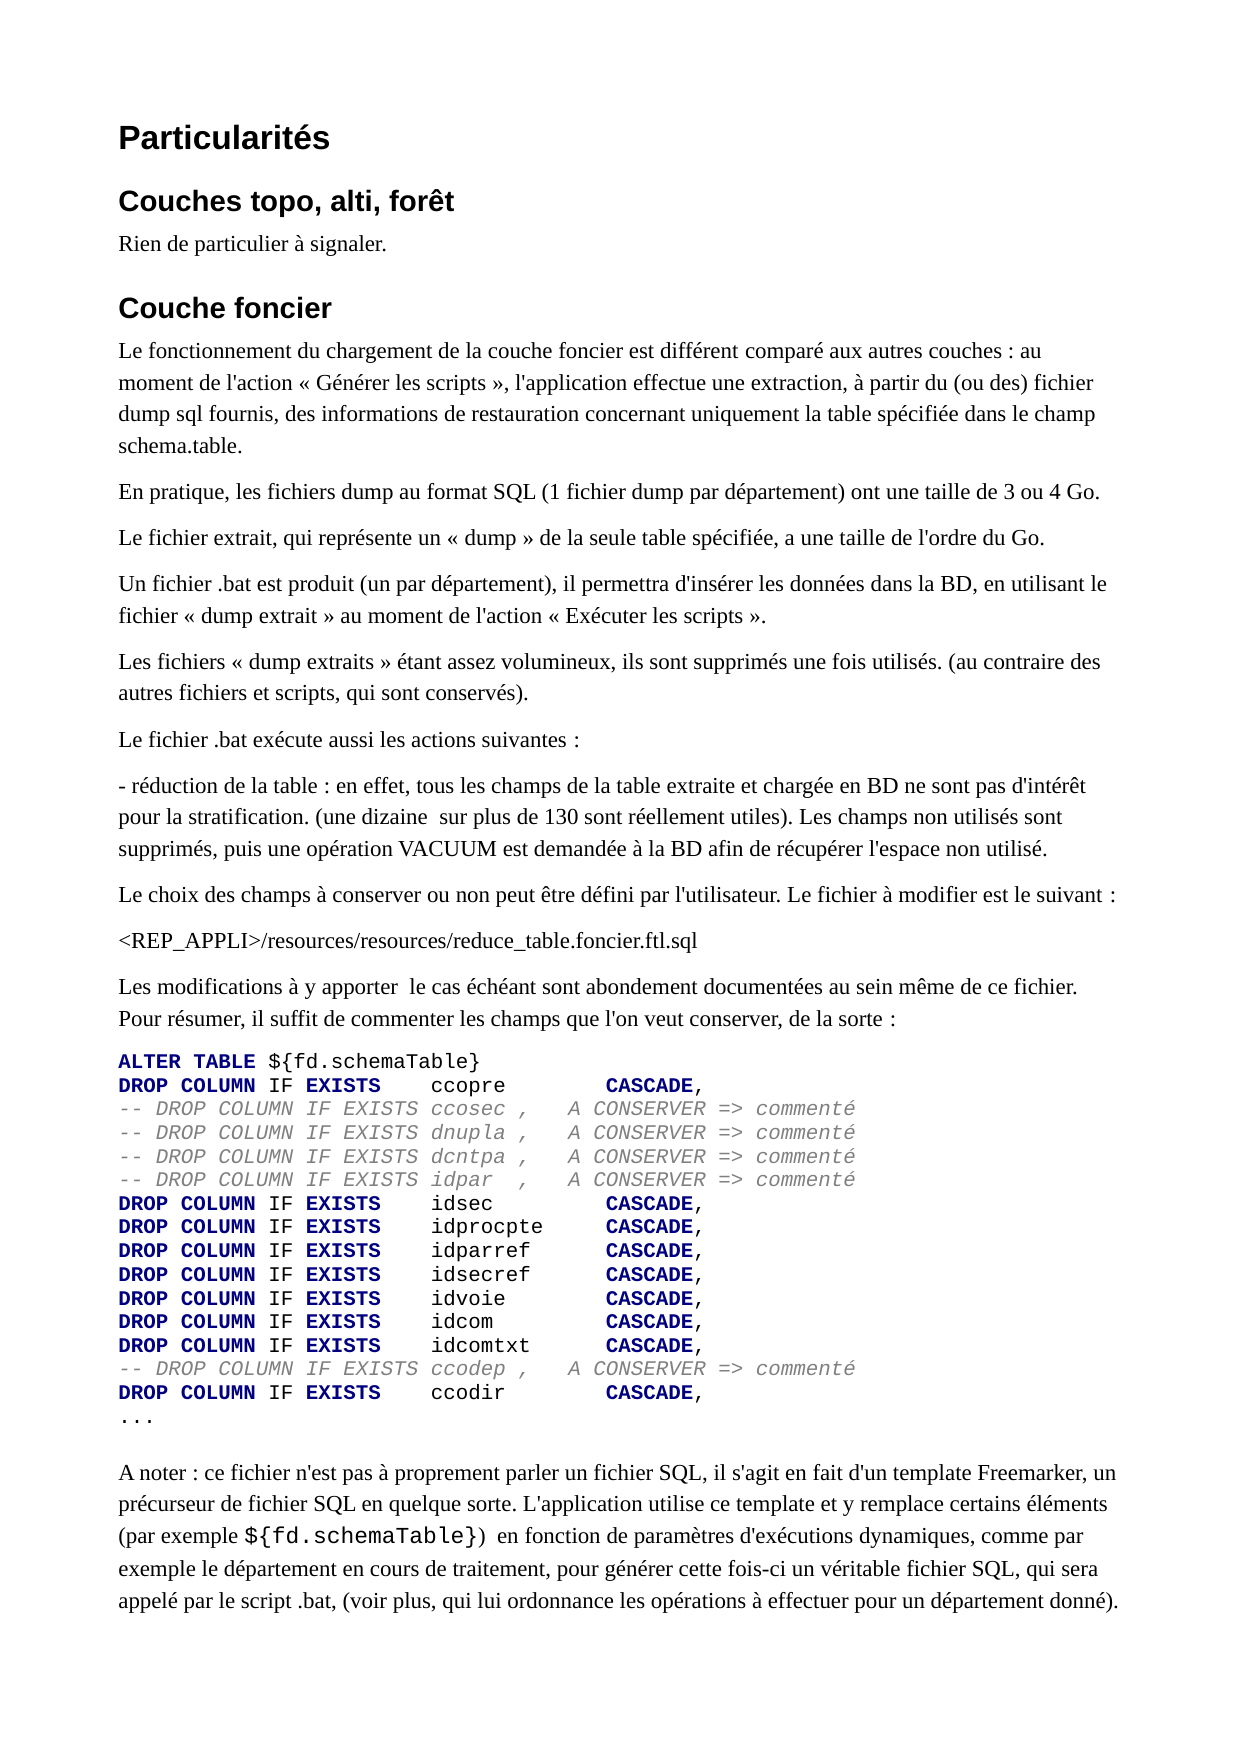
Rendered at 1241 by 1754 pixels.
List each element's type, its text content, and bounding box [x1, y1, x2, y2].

text -- DROP COLUMN IF EXISTS ccosec , A CONSERVER => commenté [118, 1098, 1122, 1122]
text -- DROP COLUMN IF EXISTS idpar , A CONSERVER => commenté [118, 1169, 1122, 1193]
text Le choix des champs à conserver ou non peut être défini par l'utilisateur. Le fichier à modifier est le suivant : [118, 881, 1122, 907]
text -- DROP COLUMN IF EXISTS dcntpa , A CONSERVER => commenté [118, 1146, 1122, 1169]
text En pratique, les fichiers dump au format SQL (1 fichier dump par département) ont une taille de 3 ou 4 Go. [118, 478, 1122, 504]
text DROP COLUMN IF EXISTS idcom CASCADE, [118, 1311, 1122, 1335]
text Le fichier extrait, qui représente un « dump » de la seule table spécifiée, a une taille de l'ordre du Go. [118, 524, 1122, 550]
text - réduction de la table : en effet, tous les champs de la table extraite et chargée en BD ne sont pas d'intérêt pour la stratification. (une dizaine sur plus de 130 sont réellement utiles). Les champs non utilisés sont supprimés, puis une opération VACUUM est demandée à la BD afin de récupérer l'espace non utilisé. [118, 772, 1122, 861]
text ALTER TABLE ${fd.schemaTable} [118, 1051, 1122, 1075]
text DROP COLUMN IF EXISTS idprocpte CASCADE, [118, 1217, 1122, 1240]
text Les modifications à y apporter le cas échéant sont abondement documentées au sein même de ce fichier. Pour résumer, il suffit de commenter les champs que l'on veut conserver, de la sorte : [118, 973, 1122, 1031]
text Rien de particulier à signaler. [118, 230, 1122, 256]
text DROP COLUMN IF EXISTS idparref CASCADE, [118, 1240, 1122, 1264]
subtitle Couches topo, alti, forêt [118, 184, 1122, 218]
text DROP COLUMN IF EXISTS ccodir CASCADE, ... [118, 1382, 1122, 1429]
text Les fichiers « dump extraits » étant assez volumineux, ils sont supprimés une fois utilisés. (au contraire des autres fichiers et scripts, qui sont conservés). [118, 648, 1122, 706]
text Un fichier .bat est produit (un par département), il permettra d'insérer les données dans la BD, en utilisant le fichier « dump extrait » au moment de l'action « Exécuter les scripts ». [118, 570, 1122, 628]
text <REP_APPLI>/resources/resources/reduce_table.foncier.ftl.sql [118, 927, 1122, 953]
text DROP COLUMN IF EXISTS idvoie CASCADE, [118, 1287, 1122, 1311]
text -- DROP COLUMN IF EXISTS dnupla , A CONSERVER => commenté [118, 1122, 1122, 1146]
text DROP COLUMN IF EXISTS idcomtxt CASCADE, [118, 1335, 1122, 1358]
subtitle Particularités [118, 118, 1122, 157]
subtitle Couche foncier [118, 291, 1122, 324]
text DROP COLUMN IF EXISTS idsec CASCADE, [118, 1193, 1122, 1217]
text Le fonctionnement du chargement de la couche foncier est différent comparé aux autres couches : au moment de l'action « Générer les scripts », l'application effectue une extraction, à partir du (ou des) fichier dump sql fournis, des informations de restauration concernant uniquement la table spécifiée dans le champ schema.table. [118, 337, 1122, 458]
text Le fichier .bat exécute aussi les actions suivantes : [118, 726, 1122, 752]
text DROP COLUMN IF EXISTS ccopre CASCADE, [118, 1075, 1122, 1098]
text -- DROP COLUMN IF EXISTS ccodep , A CONSERVER => commenté [118, 1358, 1122, 1382]
text A noter : ce fichier n'est pas à proprement parler un fichier SQL, il s'agit en fait d'un template Freemarker, un précurseur de fichier SQL en quelque sorte. L'application utilise ce template et y remplace certains éléments (par exemple ${fd.schemaTable}) en fonction de paramètres d'exécutions dynamiques, comme par exemple le département en cours de traitement, pour générer cette fois-ci un véritable fichier SQL, qui sera appelé par le script .bat, (voir plus, qui lui ordonnance les opérations à effectuer pour un département donné). [118, 1459, 1122, 1613]
text DROP COLUMN IF EXISTS idsecref CASCADE, [118, 1264, 1122, 1287]
